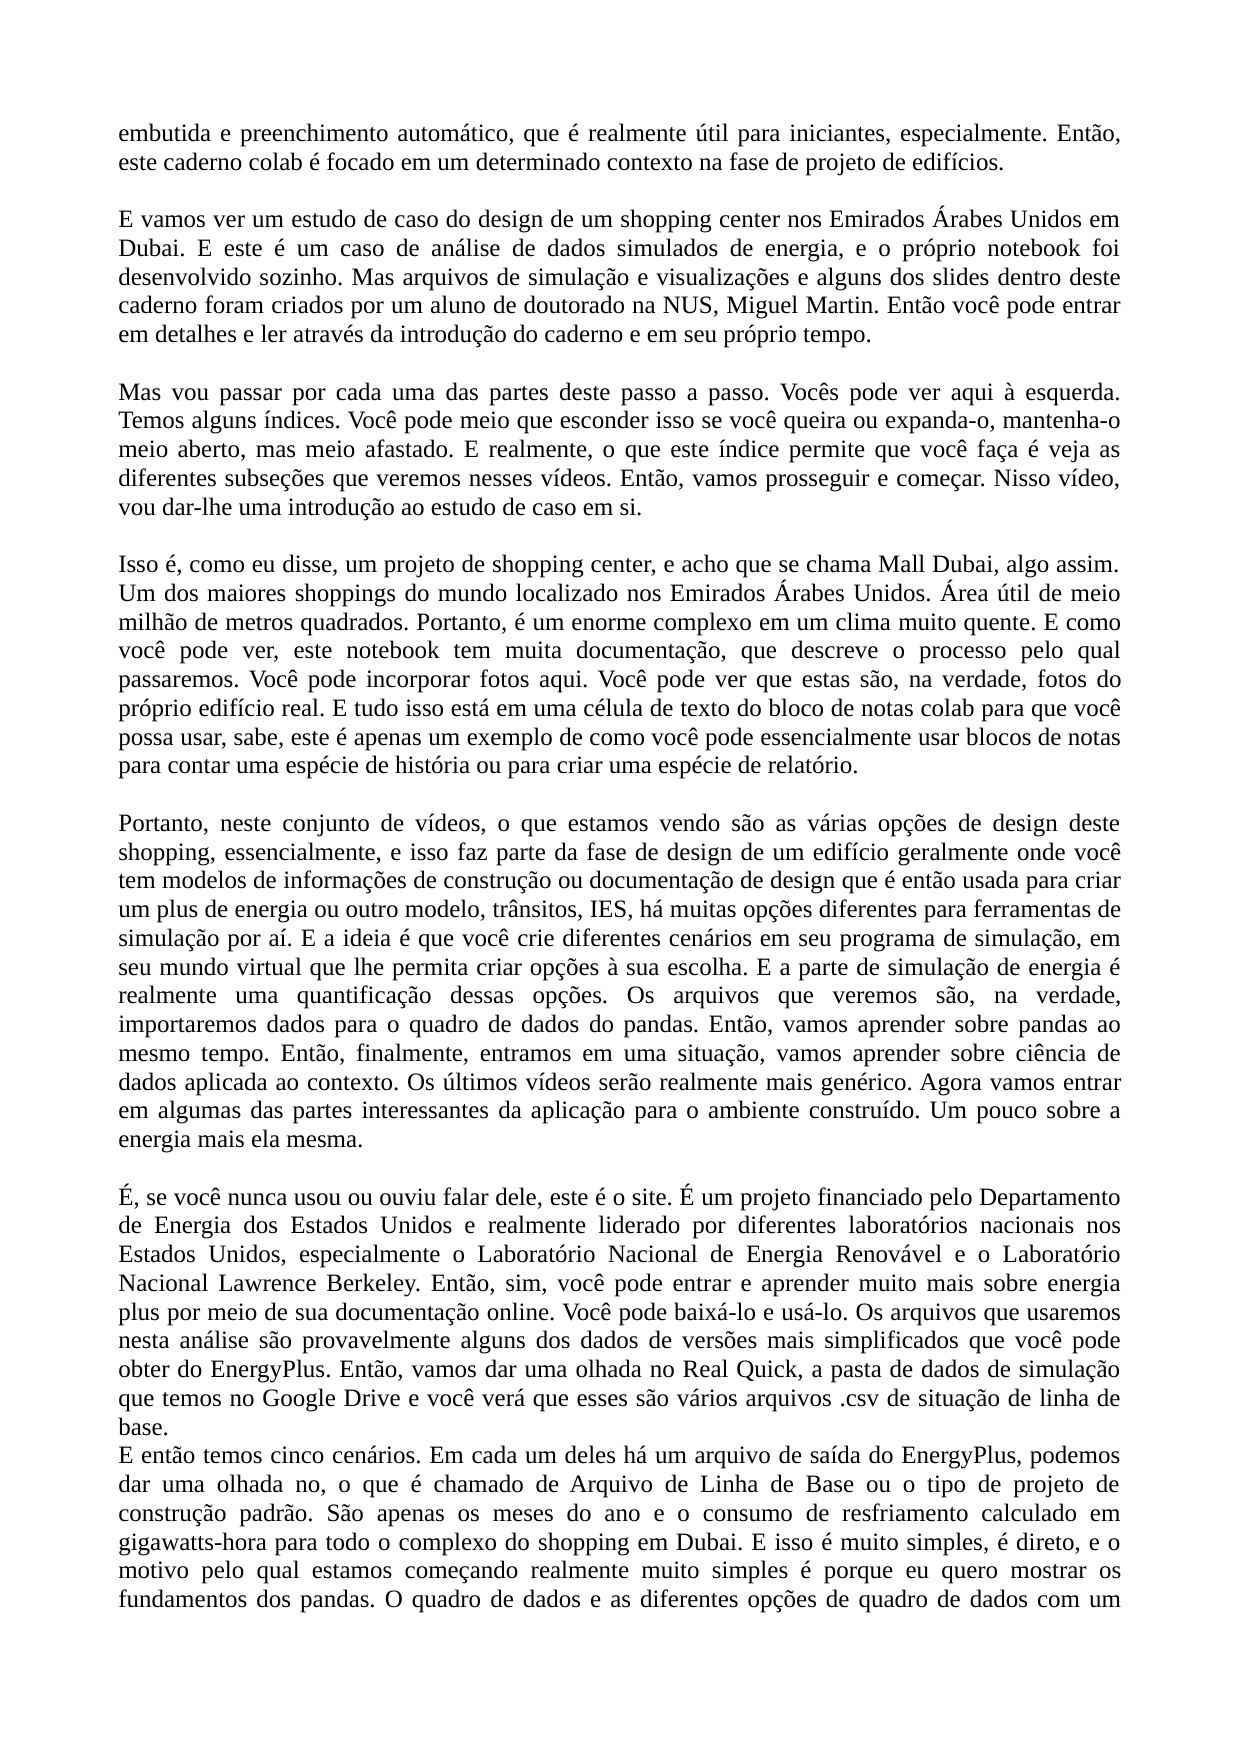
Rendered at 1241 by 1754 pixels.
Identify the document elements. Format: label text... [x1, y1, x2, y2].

text E então temos cinco cenários. Em cada um deles há um arquivo de saída do EnergyPlus, podemos dar uma olhada no, o que é chamado de Arquivo de Linha de Base ou o tipo de projeto de construção padrão. São apenas os meses do ano e o consumo de resfriamento calculado em gigawatts-hora para todo o complexo do shopping em Dubai. E isso é muito simples, é direto, e o motivo pelo qual estamos começando realmente muito simples é porque eu quero mostrar os fundamentos dos pandas. O quadro de dados e as diferentes opções de quadro de dados com um [118, 1441, 1122, 1613]
text Isso é, como eu disse, um projeto de shopping center, e acho que se chama Mall Dubai, algo assim. Um dos maiores shoppings do mundo localizado nos Emirados Árabes Unidos. Área útil de meio milhão de metros quadrados. Portanto, é um enorme complexo em um clima muito quente. E como você pode ver, este notebook tem muita documentação, que descreve o processo pelo qual passaremos. Você pode incorporar fotos aqui. Você pode ver que estas são, na verdade, fotos do próprio edifício real. E tudo isso está em uma célula de texto do bloco de notas colab para que você possa usar, sabe, este é apenas um exemplo de como você pode essencialmente usar blocos de notas para contar uma espécie de história ou para criar uma espécie de relatório. [118, 549, 1122, 779]
text Portanto, neste conjunto de vídeos, o que estamos vendo são as várias opções de design deste shopping, essencialmente, e isso faz parte da fase de design de um edifício geralmente onde você tem modelos de informações de construção ou documentação de design que é então usada para criar um plus de energia ou outro modelo, trânsitos, IES, há muitas opções diferentes para ferramentas de simulação por aí. E a ideia é que você crie diferentes cenários em seu programa de simulação, em seu mundo virtual que lhe permita criar opções à sua escolha. E a parte de simulação de energia é realmente uma quantificação dessas opções. Os arquivos que veremos são, na verdade, importaremos dados para o quadro de dados do pandas. Então, vamos aprender sobre pandas ao mesmo tempo. Então, finalmente, entramos em uma situação, vamos aprender sobre ciência de dados aplicada ao contexto. Os últimos vídeos serão realmente mais genérico. Agora vamos entrar em algumas das partes interessantes da aplicação para o ambiente construído. Um pouco sobre a energia mais ela mesma. [118, 808, 1122, 1153]
text E vamos ver um estudo de caso do design de um shopping center nos Emirados Árabes Unidos em Dubai. E este é um caso de análise de dados simulados de energia, e o próprio notebook foi desenvolvido sozinho. Mas arquivos de simulação e visualizações e alguns dos slides dentro deste caderno foram criados por um aluno de doutorado na NUS, Miguel Martin. Então você pode entrar em detalhes e ler através da introdução do caderno e em seu próprio tempo. [118, 204, 1122, 348]
text É, se você nunca usou ou ouviu falar dele, este é o site. É um projeto financiado pelo Departamento de Energia dos Estados Unidos e realmente liderado por diferentes laboratórios nacionais nos Estados Unidos, especialmente o Laboratório Nacional de Energia Renovável e o Laboratório Nacional Lawrence Berkeley. Então, sim, você pode entrar e aprender muito mais sobre energia plus por meio de sua documentação online. Você pode baixá-lo e usá-lo. Os arquivos que usaremos nesta análise são provavelmente alguns dos dados de versões mais simplificados que você pode obter do EnergyPlus. Então, vamos dar uma olhada no Real Quick, a pasta de dados de simulação que temos no Google Drive e você verá que esses são vários arquivos .csv de situação de linha de base. [118, 1182, 1122, 1441]
text Mas vou passar por cada uma das partes deste passo a passo. Vocês pode ver aqui à esquerda. Temos alguns índices. Você pode meio que esconder isso se você queira ou expanda-o, mantenha-o meio aberto, mas meio afastado. E realmente, o que este índice permite que você faça é veja as diferentes subseções que veremos nesses vídeos. Então, vamos prosseguir e começar. Nisso vídeo, vou dar-lhe uma introdução ao estudo de caso em si. [118, 377, 1122, 521]
text embutida e preenchimento automático, que é realmente útil para iniciantes, especialmente. Então, este caderno colab é focado em um determinado contexto na fase de projeto de edifícios. [118, 118, 1122, 176]
